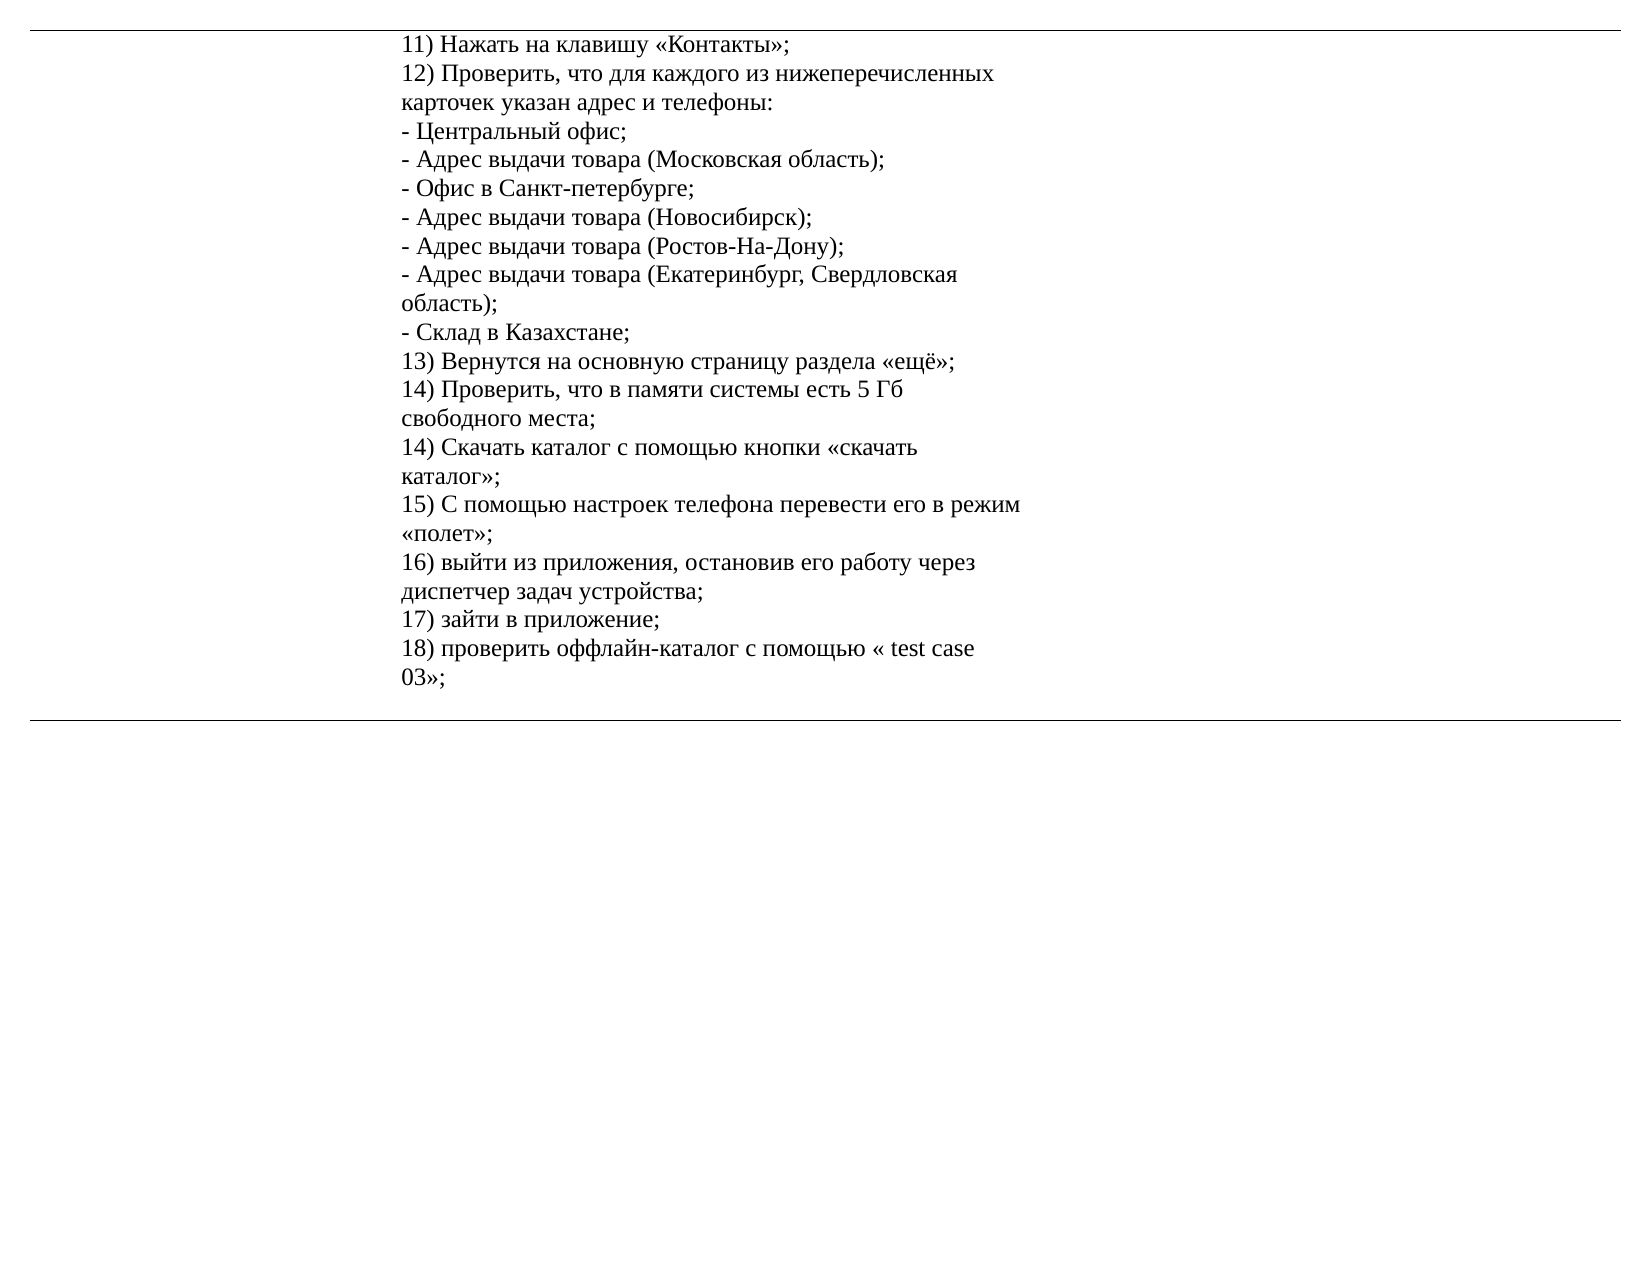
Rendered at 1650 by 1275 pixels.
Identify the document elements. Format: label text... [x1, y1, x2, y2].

table_cell 11) Нажать на клавишу «Контакты»; 12) Проверить, что для каждого из нижеперечисленных карточек указан адрес и телефоны: - Центральный офис; - Адрес выдачи товара (Московская область); - Офис в Санкт-петербурге; - Адрес выдачи товара (Новосибирск); - Адрес выдачи товара (Ростов-На-Дону); - Адрес выдачи товара (Екатеринбург, Свердловская область); - Склад в Казахстане; 13) Вернутся на основную страницу раздела «ещё»; 14) Проверить, что в памяти системы есть 5 Гб свободного места; 14) Скачать каталог с помощью кнопки «скачать каталог»; 15) С помощью настроек телефона перевести его в режим «полет»; 16) выйти из приложения, остановив его работу через диспетчер задач устройства; 17) зайти в приложение; 18) проверить оффлайн-каталог с помощью « test case 03»; [401, 31, 1022, 719]
table_cell [176, 31, 401, 719]
table_cell [30, 31, 176, 719]
table_cell [1022, 31, 1222, 719]
table_cell [1222, 31, 1621, 719]
